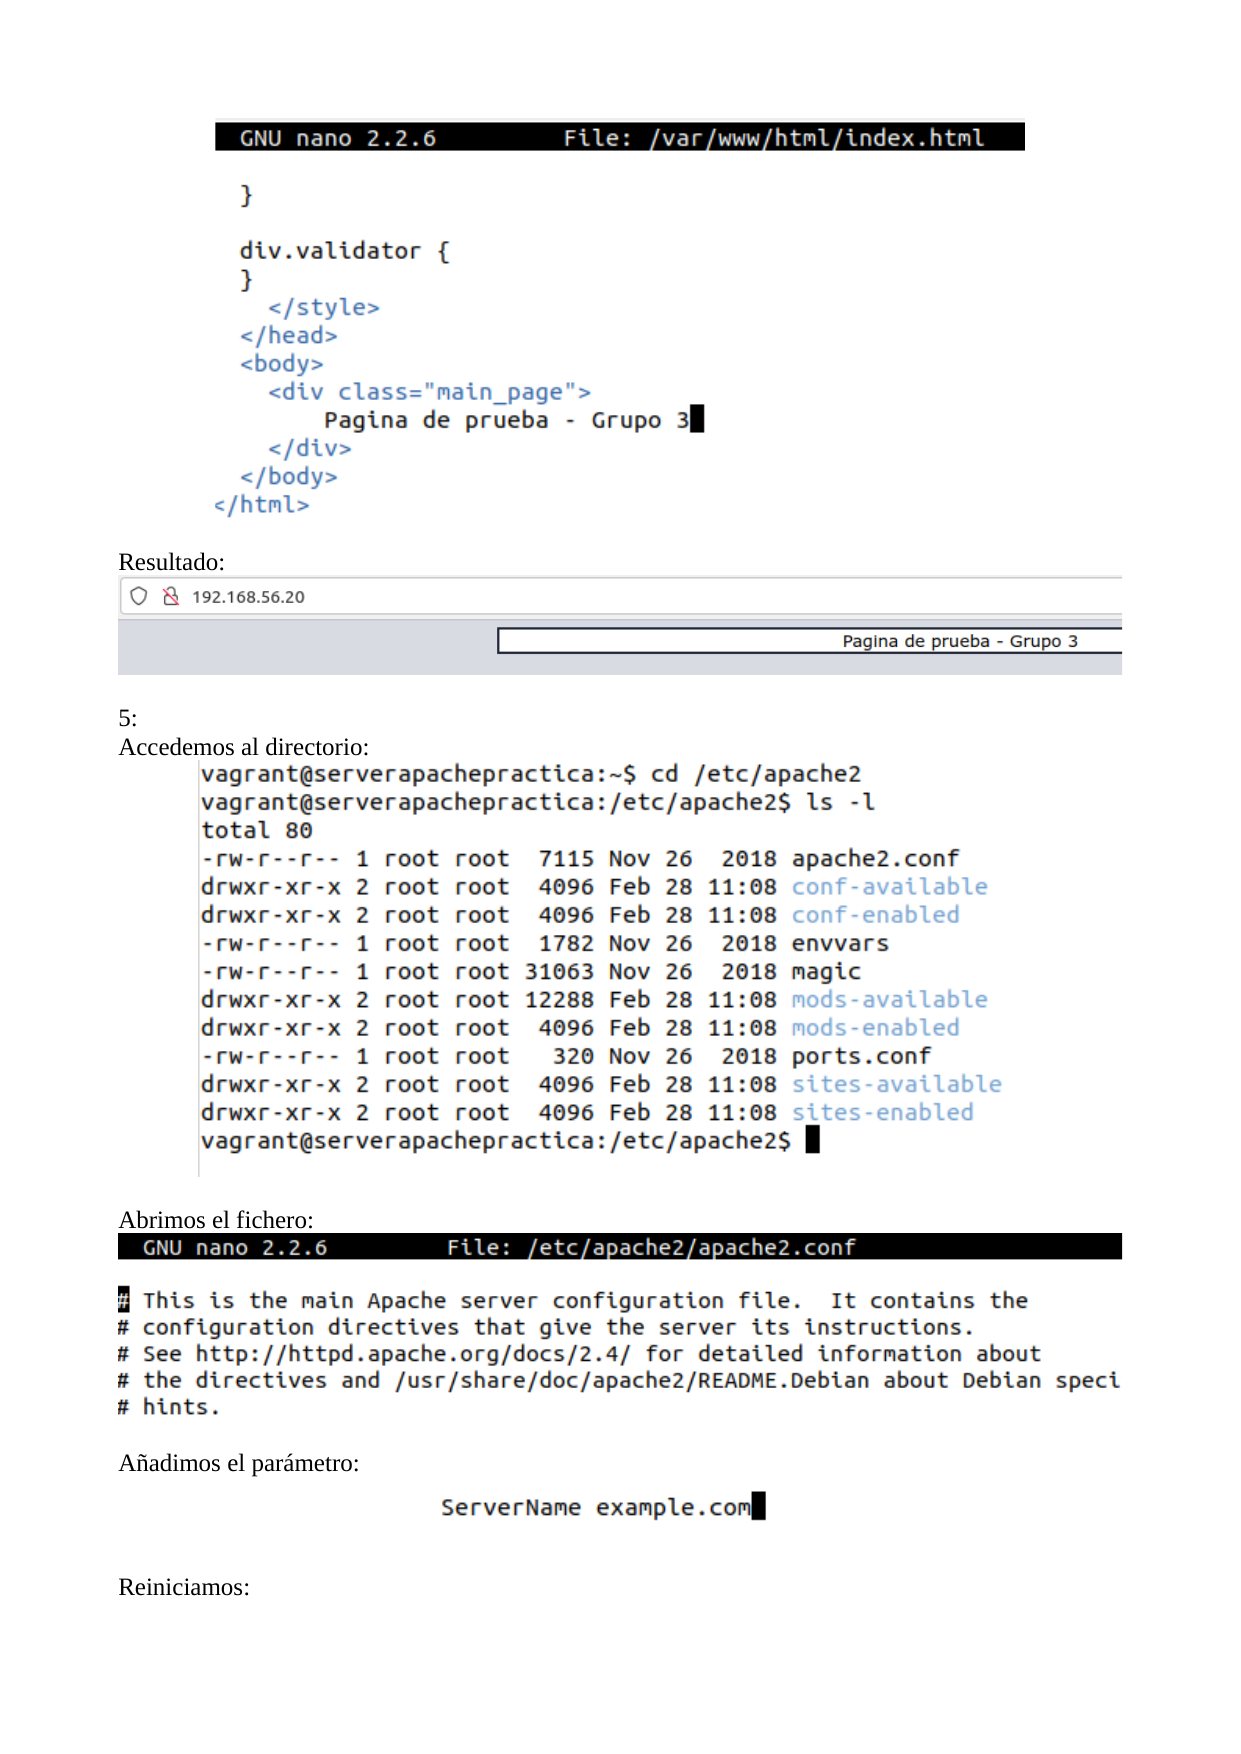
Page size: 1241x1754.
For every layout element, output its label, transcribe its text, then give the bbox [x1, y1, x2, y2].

text 5: [118, 703, 1122, 732]
picture [215, 118, 1025, 519]
text Accedemos al directorio: [118, 732, 1122, 761]
picture [442, 1476, 799, 1544]
picture [118, 1233, 1123, 1419]
text Abrimos el fichero: [118, 1205, 1122, 1233]
text Reiniciamos: [118, 1572, 1122, 1601]
text Añadimos el parámetro: [118, 1448, 1122, 1476]
picture [198, 760, 1042, 1177]
text Resultado: [118, 547, 1122, 575]
picture [118, 575, 1123, 675]
